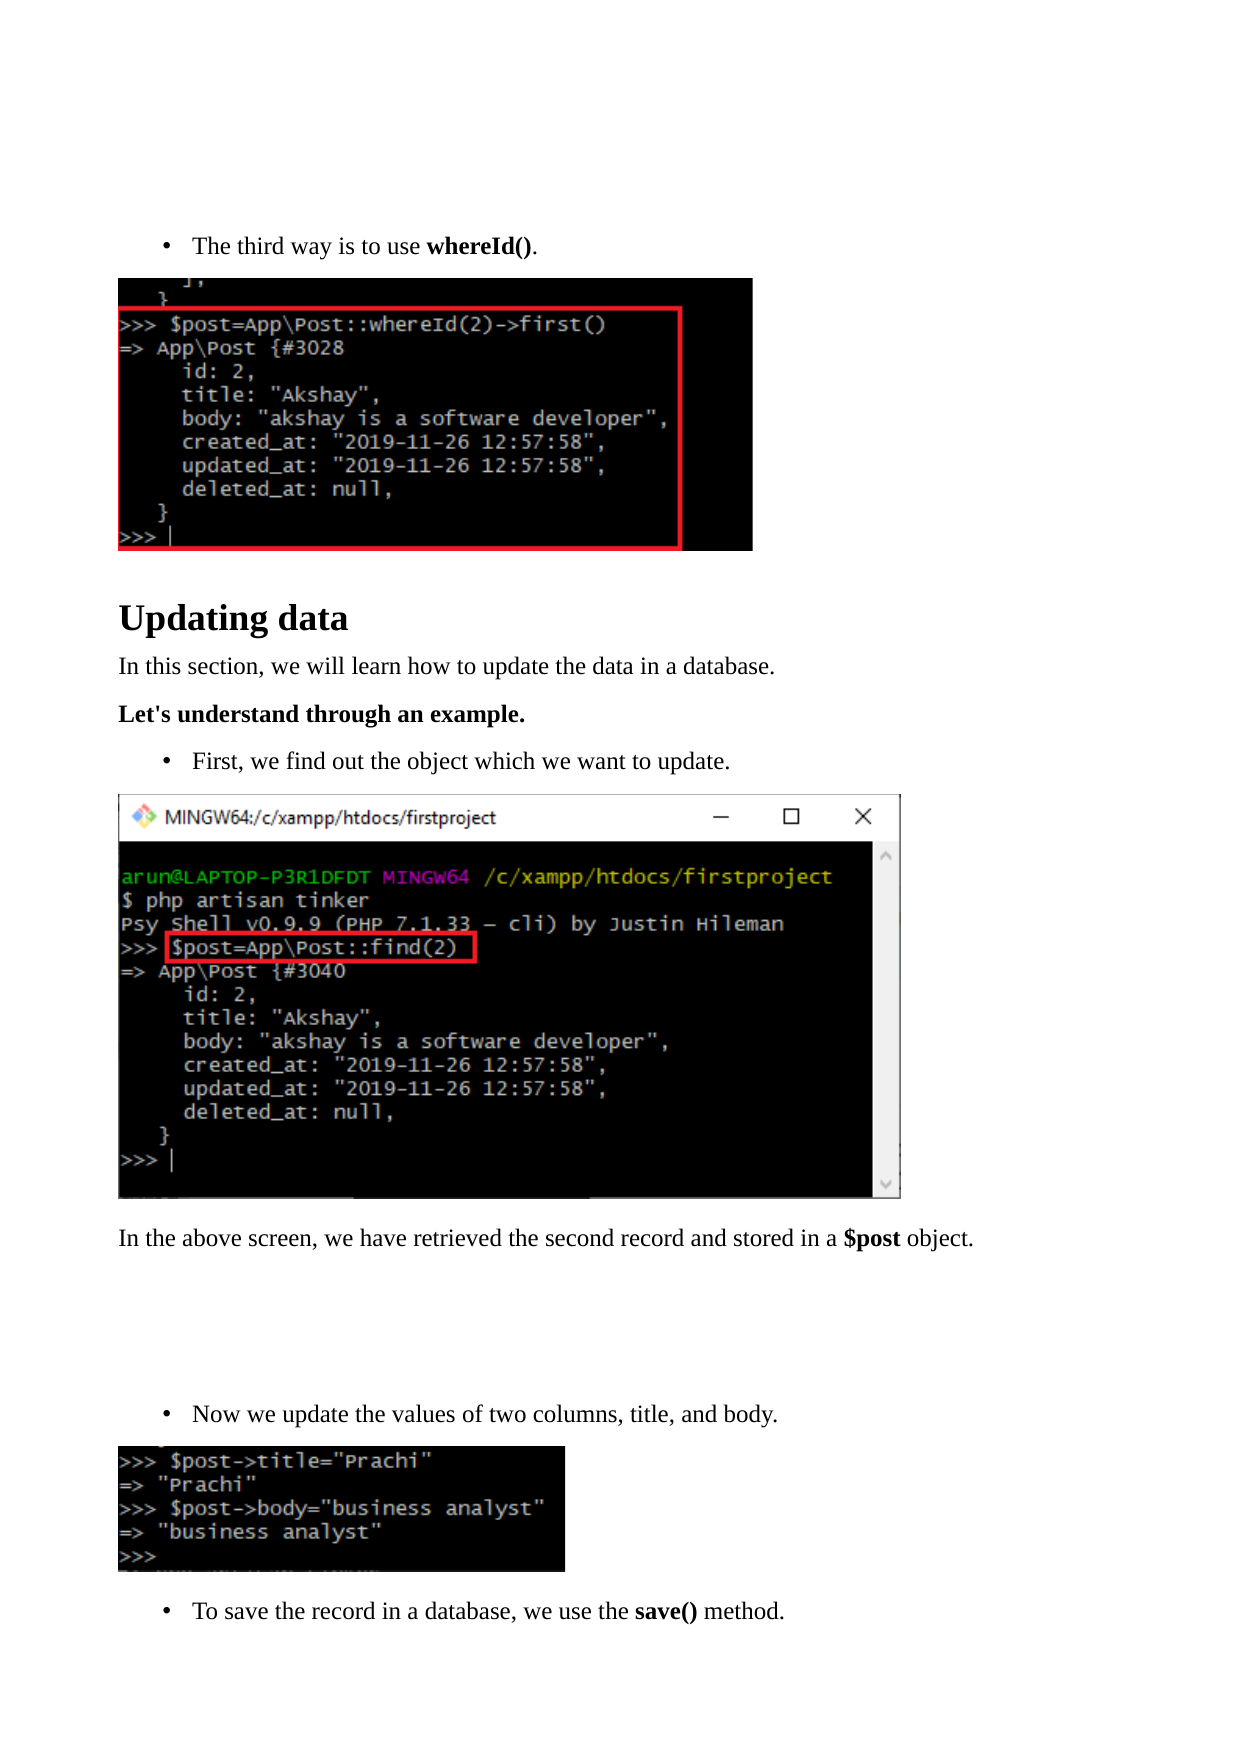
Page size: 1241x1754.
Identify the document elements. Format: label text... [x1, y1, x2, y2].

list First, we find out the object which we want to update. [162, 746, 1122, 775]
list The third way is to use whereId(). [162, 231, 1122, 260]
list Now we update the values of two columns, title, and body. [162, 1399, 1122, 1428]
picture [118, 1446, 565, 1572]
text In this section, we will learn how to update the data in a database. [118, 651, 1122, 680]
text In the above screen, we have retrieved the second record and stored in a $post object. [118, 1223, 1122, 1252]
text Let's understand through an example. [118, 699, 1122, 728]
list To save the record in a database, we use the save() method. [162, 1596, 1122, 1625]
picture [118, 794, 901, 1199]
subtitle Updating data [118, 596, 1122, 639]
picture [118, 278, 753, 551]
